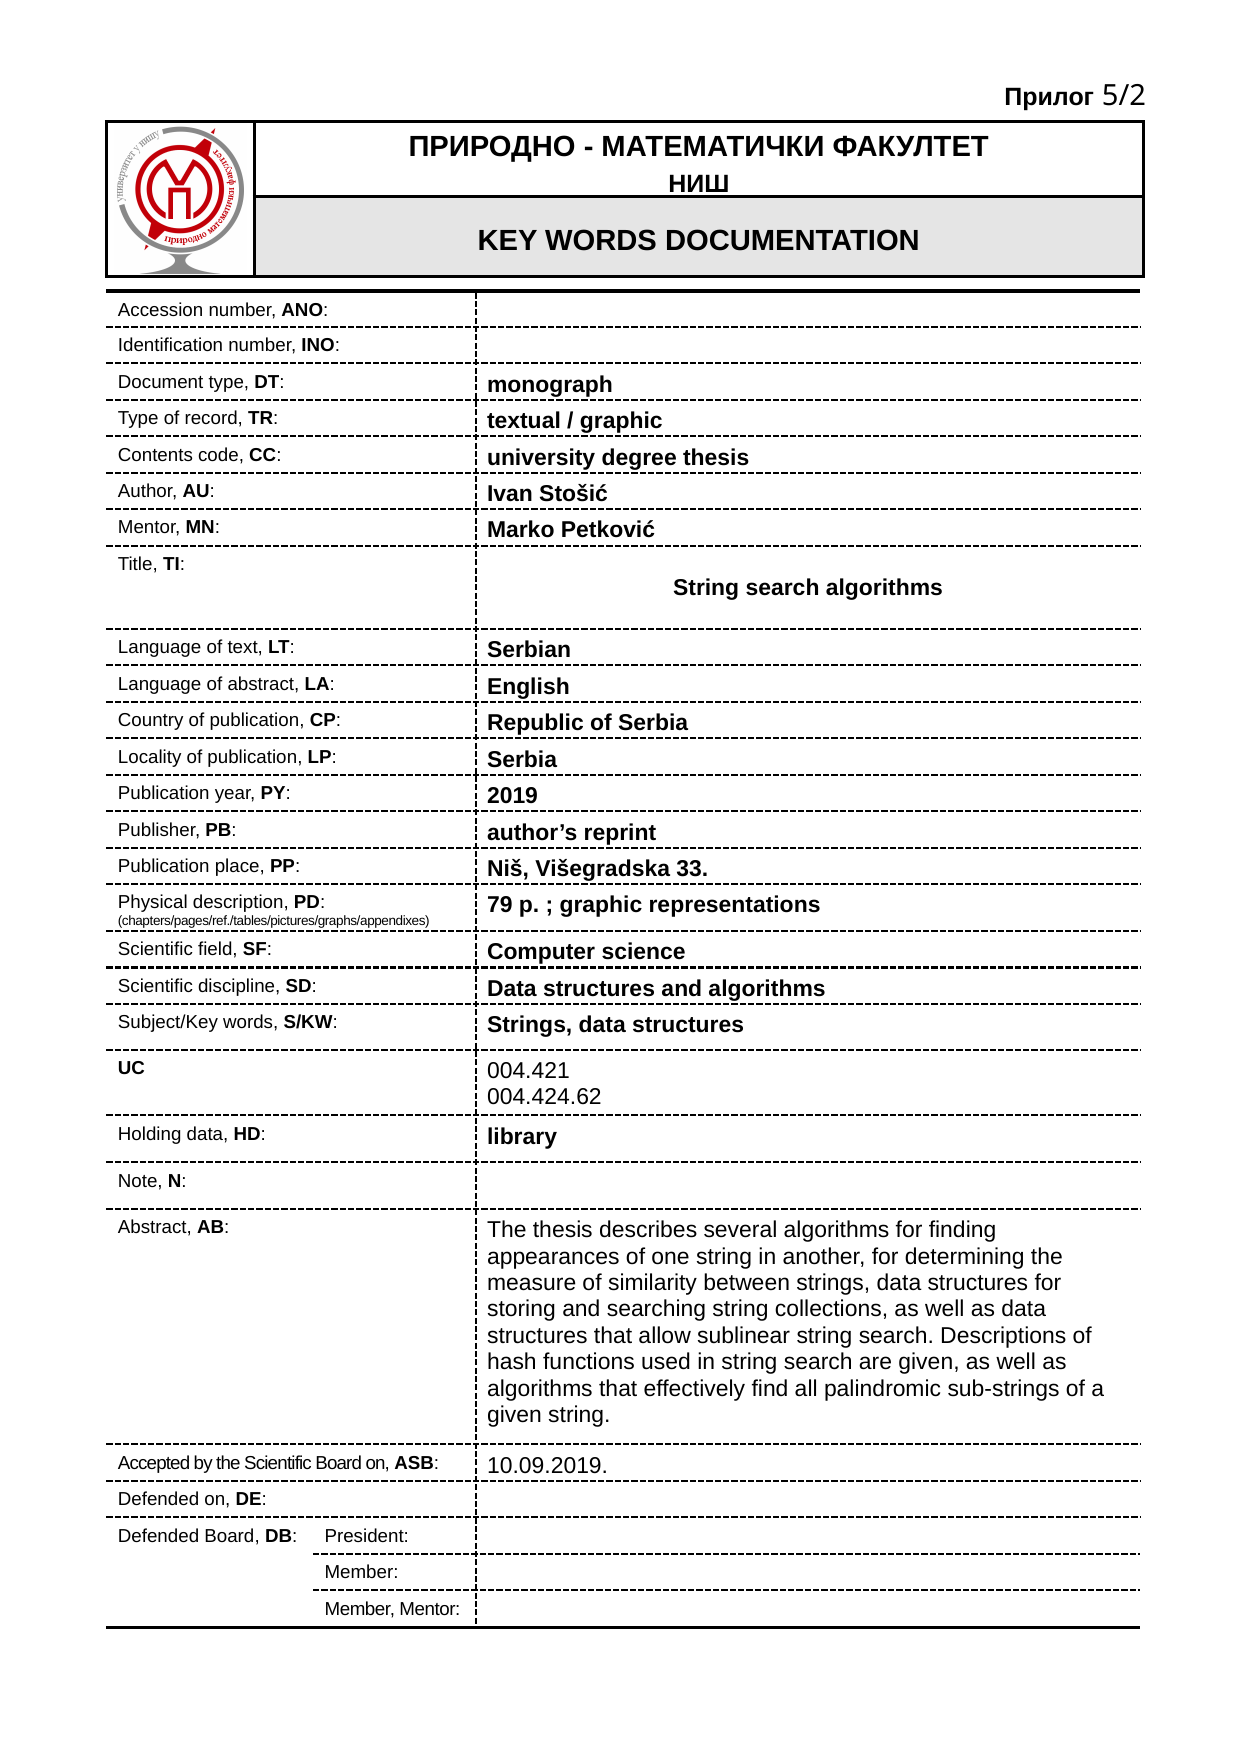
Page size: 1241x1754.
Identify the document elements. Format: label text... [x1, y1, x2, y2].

table_cell Type of record, TR: [106, 399, 476, 435]
table_cell Subject/Key words, S/KW: [106, 1003, 476, 1049]
table_cell Strings, data structures [476, 1003, 1140, 1049]
table_header [476, 293, 1140, 326]
table_cell university degree thesis [476, 435, 1140, 472]
table_cell Language of text, LT: [106, 628, 476, 664]
table_cell String search algorithms [476, 545, 1140, 628]
table_cell Publication place, PP: [106, 847, 476, 883]
table_cell Mentor, MN: [106, 508, 476, 544]
table_cell Member, Mentor: [313, 1589, 476, 1626]
table_cell Ivan Stošić [476, 472, 1140, 508]
table_cell English [476, 664, 1140, 701]
table_cell Locality of publication, LP: [106, 737, 476, 774]
table_cell Defended Board, DB: [106, 1516, 313, 1553]
table_cell Publisher, PB: [106, 810, 476, 847]
table_cell Serbian [476, 628, 1140, 664]
table_cell Author, AU: [106, 472, 476, 508]
table_cell Document type, DT: [106, 362, 476, 399]
table_cell [476, 1553, 1140, 1589]
table_cell Marko Petković [476, 508, 1140, 544]
table_cell 79 p. ; graphic representations [476, 883, 1140, 930]
table_cell Member: [313, 1553, 476, 1589]
table_cell Publication year, PY: [106, 774, 476, 810]
table_cell library [476, 1114, 1140, 1161]
table_cell Contents code, CC: [106, 435, 476, 472]
table_cell [476, 1589, 1140, 1626]
table_header Accession number, ANO: [106, 293, 476, 326]
table_cell 10.09.2019. [476, 1443, 1140, 1480]
table_cell Physical description, PD: (chapters/pages/ref./tables/pictures/graphs/appendixes) [106, 883, 476, 930]
table_cell [106, 1589, 313, 1626]
table_cell [476, 1516, 1140, 1553]
table_cell Language of abstract, LA: [106, 664, 476, 701]
table_cell Republic of Serbia [476, 701, 1140, 737]
table_cell Scientific discipline, SD: [106, 966, 476, 1003]
table_cell monograph [476, 362, 1140, 399]
table_cell 004.421 004.424.62 [476, 1049, 1140, 1114]
table_cell 2019 [476, 774, 1140, 810]
table_cell [106, 1553, 313, 1589]
table_cell [476, 326, 1140, 362]
table_cell Note, N: [106, 1161, 476, 1208]
table_cell Defended on, DE: [106, 1480, 476, 1516]
table_cell textual / graphic [476, 399, 1140, 435]
table_cell [476, 1480, 1140, 1516]
table_cell Holding data, HD: [106, 1114, 476, 1161]
table_cell Identification number, INO: [106, 326, 476, 362]
table_cell Niš, Višegradska 33. [476, 847, 1140, 883]
table_cell Title, TI: [106, 545, 476, 628]
table_cell Country of publication, CP: [106, 701, 476, 737]
table_cell Computer science [476, 930, 1140, 966]
table_cell UC [106, 1049, 476, 1114]
table_cell Accepted by the Scientific Board on, ASB: [106, 1443, 476, 1480]
table_cell The thesis describes several algorithms for finding appearances of one string in another, for determining the measure of similarity between strings, data structures for storing and searching string collections, as well as data structures that allow sublinear string search. Descriptions of hash functions used in string search are given, as well as algorithms that effectively find all palindromic sub-strings of a given string. [476, 1208, 1140, 1443]
table_cell author’s reprint [476, 810, 1140, 847]
table_cell President: [313, 1516, 476, 1553]
table_cell Data structures and algorithms [476, 966, 1140, 1003]
table_cell Scientific field, SF: [106, 930, 476, 966]
table_cell Abstract, AB: [106, 1208, 476, 1443]
table_cell Serbia [476, 737, 1140, 774]
picture [113, 123, 247, 275]
table_cell [476, 1161, 1140, 1208]
